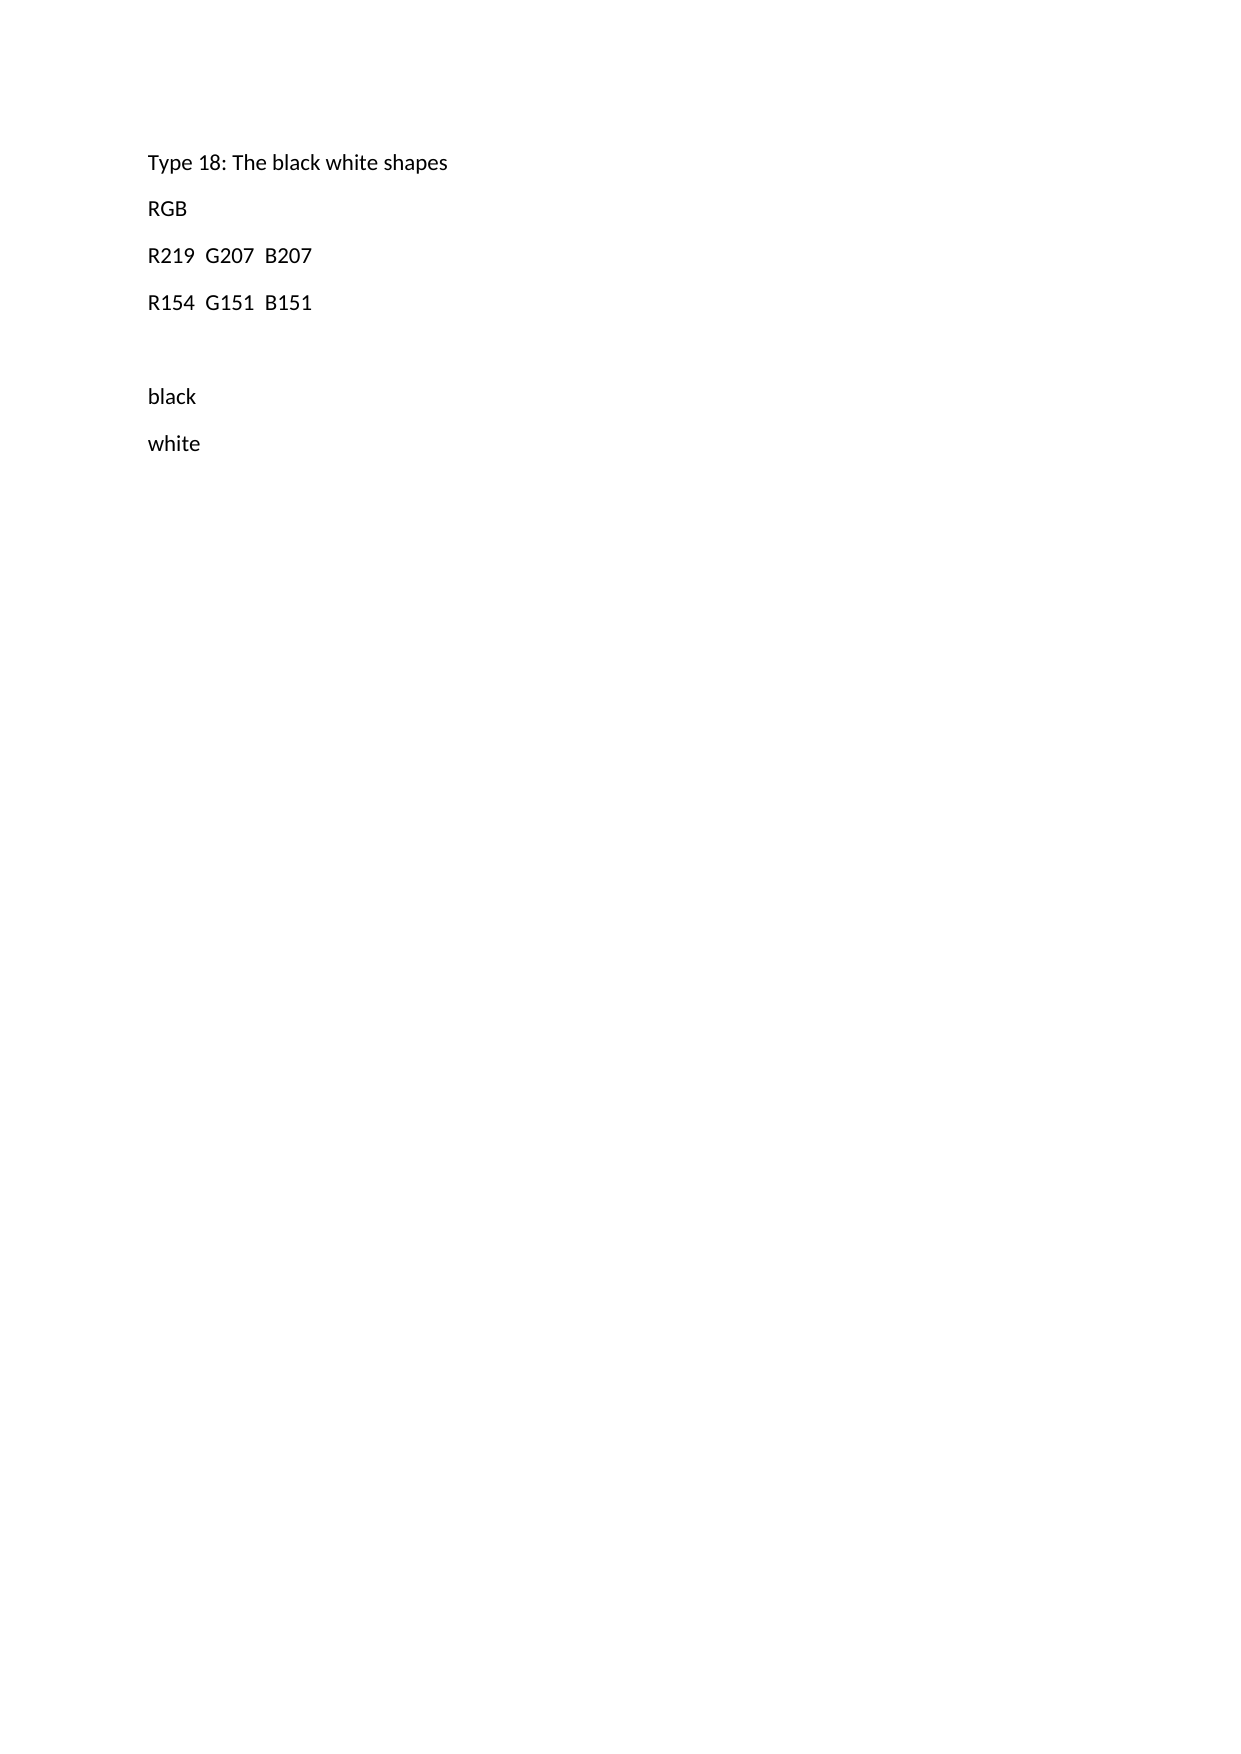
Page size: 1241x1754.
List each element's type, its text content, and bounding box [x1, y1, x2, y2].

text black [148, 382, 1093, 410]
text RGB [148, 194, 1093, 222]
text R219 G207 B207 [148, 241, 1093, 269]
text white [148, 429, 1093, 457]
text Type 18: The black white shapes [148, 148, 1093, 176]
text R154 G151 B151 [148, 288, 1093, 316]
